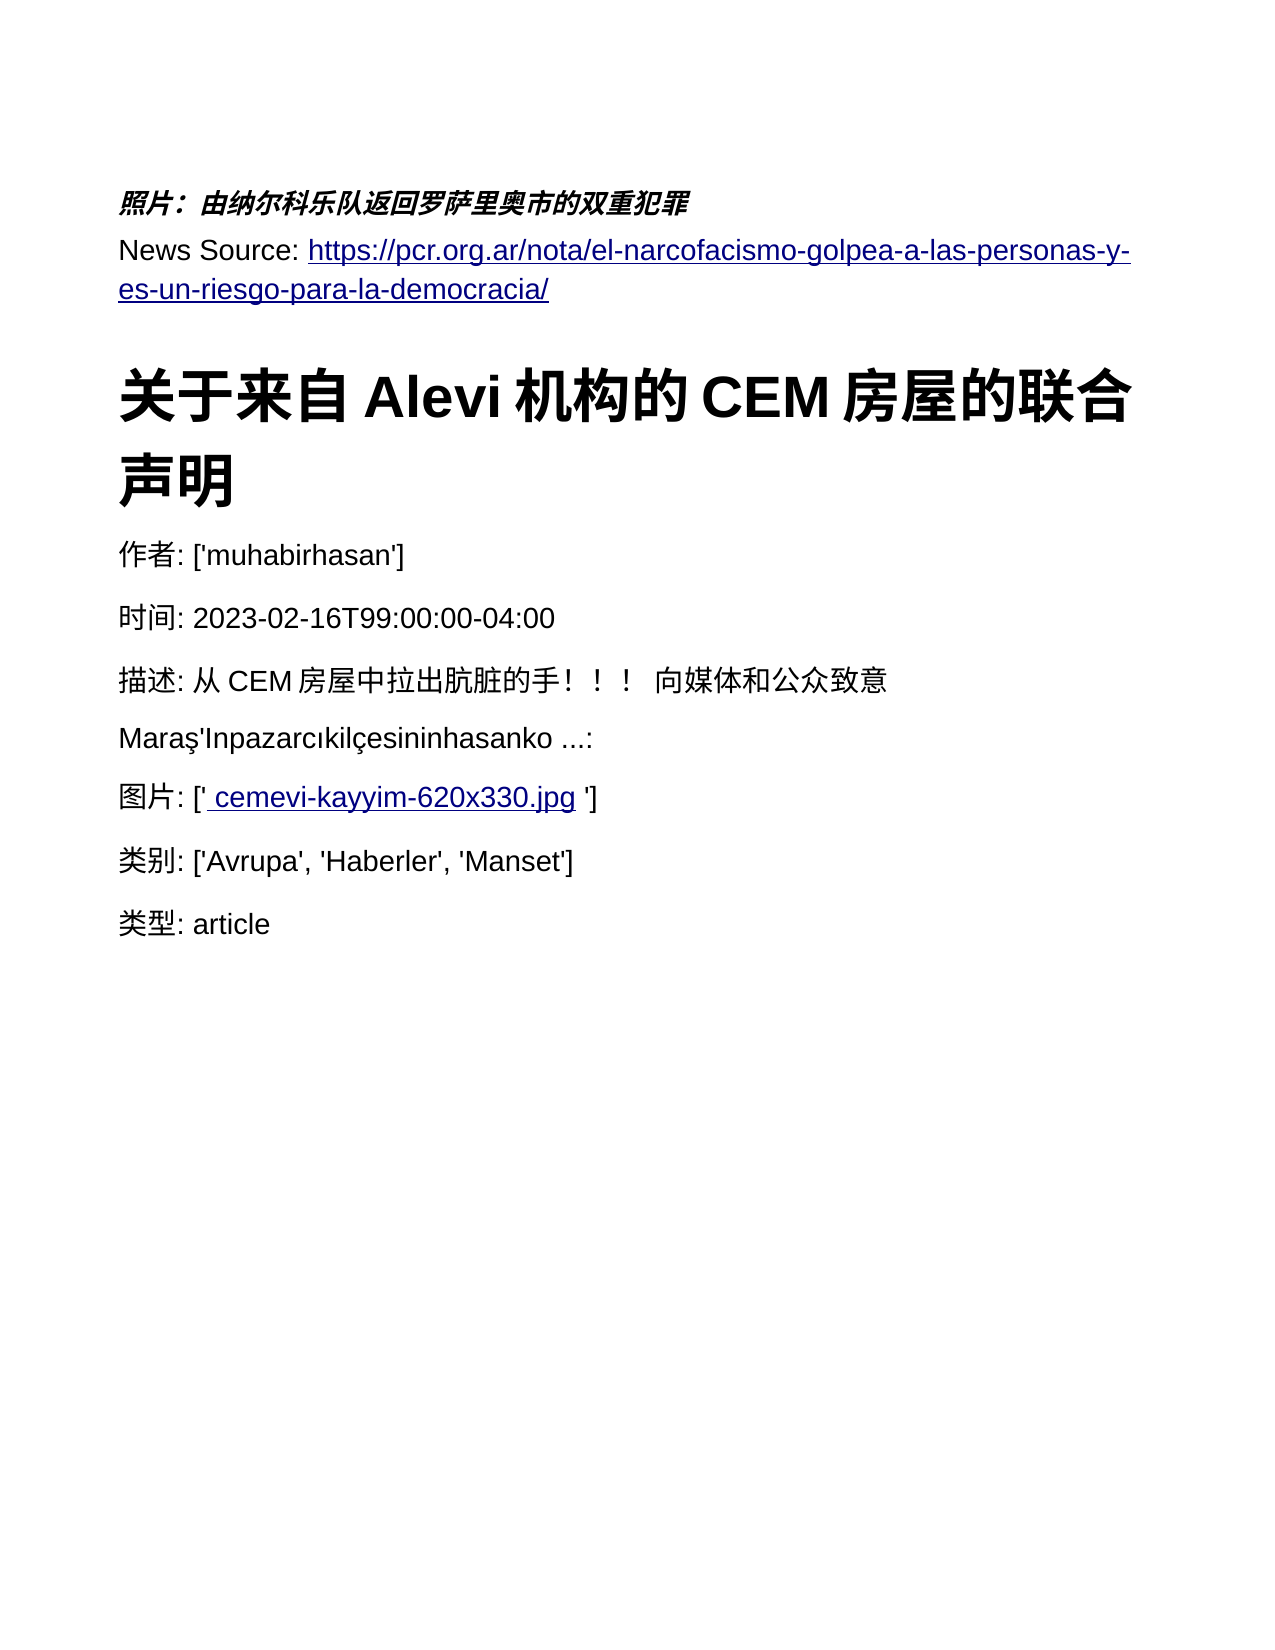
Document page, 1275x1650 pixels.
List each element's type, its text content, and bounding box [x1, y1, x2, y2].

text 时间: 2023-02-16T99:00:00-04:00 [118, 594, 1157, 637]
text 作者: ['muhabirhasan'] [118, 531, 1157, 574]
subtitle 关于来自Alevi机构的CEM房屋的联合声明 [118, 350, 1157, 519]
text 类别: ['Avrupa', 'Haberler', 'Manset'] [118, 837, 1157, 879]
text 描述: 从CEM房屋中拉出肮脏的手！！！ 向媒体和公众致意 [118, 658, 1157, 700]
text Maraş'Inpazarcıkilçesininhasanko ...: [118, 721, 1157, 754]
text 图片: [' cemevi-kayyim-620x330.jpg '] [118, 774, 1157, 816]
text 类型: article [118, 900, 1157, 942]
text News Source: https://pcr.org.ar/nota/el-narcofacismo-golpea-a-las-personas-y-es-un-riesgo-para-la-democracia/ [118, 233, 1157, 305]
subtitle 照片：由纳尔科乐队返回罗萨里奥市的双重犯罪 [118, 182, 1157, 221]
